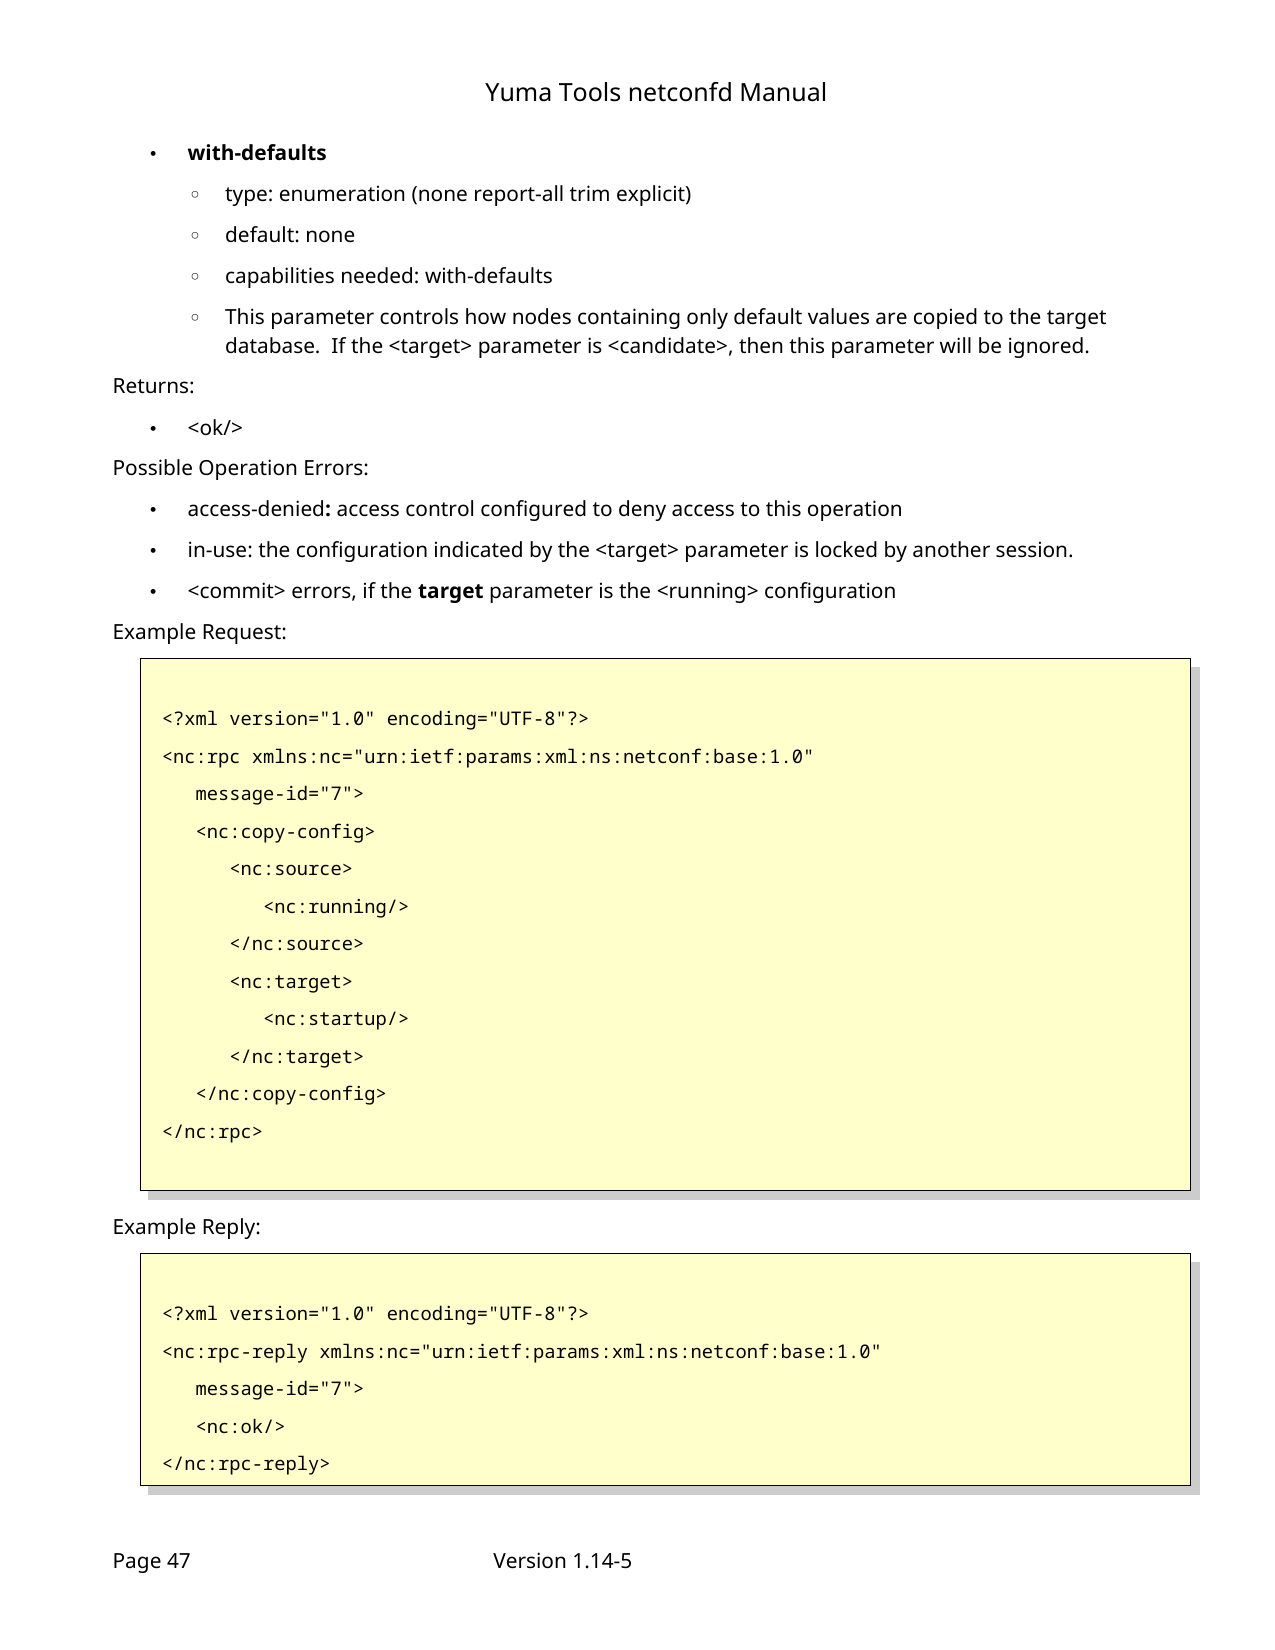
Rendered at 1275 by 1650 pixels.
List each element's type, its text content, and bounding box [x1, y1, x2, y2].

list type: enumeration (none report-all trim explicit) [187, 179, 1200, 208]
text message-id="7"> [141, 1366, 1190, 1401]
text <nc:rpc-reply xmlns:nc="urn:ietf:params:xml:ns:netconf:base:1.0" [141, 1328, 1190, 1364]
text Possible Operation Errors: [112, 453, 1200, 482]
list capabilities needed: with-defaults [187, 261, 1200, 290]
text <nc:rpc xmlns:nc="urn:ietf:params:xml:ns:netconf:base:1.0" [141, 733, 1190, 769]
text </nc:source> [141, 921, 1190, 956]
list with-defaults [150, 138, 1200, 167]
text </nc:rpc-reply> [141, 1441, 1190, 1485]
text </nc:target> [141, 1033, 1190, 1069]
text <nc:target> [141, 958, 1190, 994]
list in-use: the configuration indicated by the <target> parameter is locked by another session. [150, 535, 1200, 564]
list access-denied: access control configured to deny access to this operation [150, 494, 1200, 523]
text <nc:copy-config> [141, 808, 1190, 844]
text Returns: [112, 372, 1200, 400]
list <ok/> [150, 413, 1200, 441]
text <?xml version="1.0" encoding="UTF-8"?> [141, 696, 1190, 731]
text message-id="7"> [141, 771, 1190, 806]
list This parameter controls how nodes containing only default values are copied to the target database. If the <target> parameter is <candidate>, then this parameter will be ignored. [187, 302, 1200, 359]
text <nc:source> [141, 846, 1190, 881]
text Example Request: [112, 617, 1200, 646]
text </nc:copy-config> [141, 1071, 1190, 1106]
list default: none [187, 220, 1200, 249]
text <?xml version="1.0" encoding="UTF-8"?> [141, 1291, 1190, 1326]
text <nc:running/> [141, 883, 1190, 919]
text <nc:ok/> [141, 1403, 1190, 1439]
list <commit> errors, if the target parameter is the <running> configuration [150, 576, 1200, 605]
text </nc:rpc> [141, 1108, 1190, 1144]
text Example Reply: [112, 1212, 1200, 1241]
text <nc:startup/> [141, 996, 1190, 1031]
